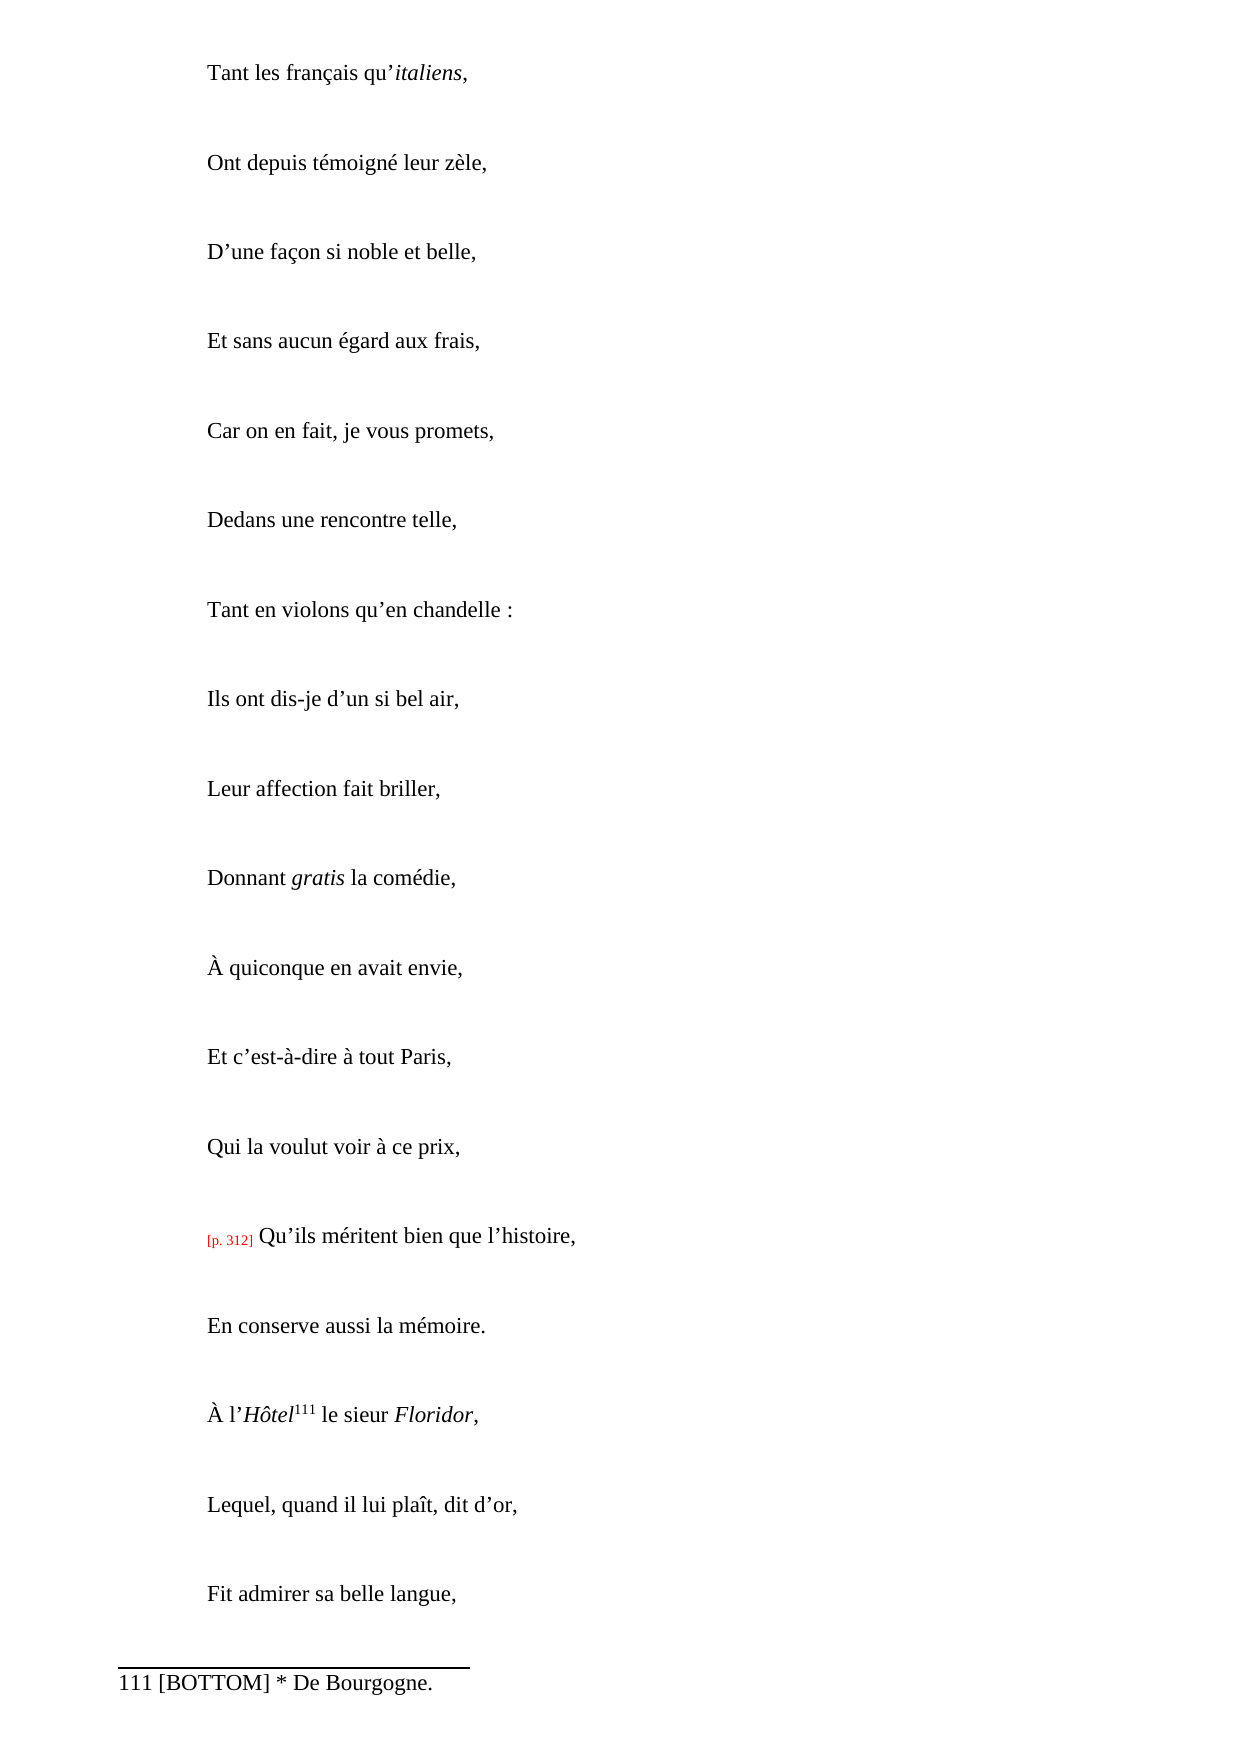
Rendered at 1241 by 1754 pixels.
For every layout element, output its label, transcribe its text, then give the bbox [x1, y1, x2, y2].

text Ont depuis témoigné leur zèle, [207, 148, 1181, 175]
text D’une façon si noble et belle, [207, 238, 1181, 264]
text Et c’est-à-dire à tout Paris, [207, 1043, 1181, 1070]
text Et sans aucun égard aux frais, [207, 327, 1181, 354]
text Qui la voulut voir à ce prix, [207, 1133, 1181, 1159]
text Tant les français qu’italiens, [207, 59, 1181, 85]
text [BOTTOM] * De Bourgogne. [118, 1668, 1181, 1695]
text Ils ont dis-je d’un si bel air, [207, 685, 1181, 712]
text Dedans une rencontre telle, [207, 506, 1181, 533]
text Leur affection fait briller, [207, 775, 1181, 801]
text Tant en violons qu’en chandelle : [207, 596, 1181, 622]
text [p. 312] Qu’ils méritent bien que l’histoire, [207, 1222, 1181, 1249]
text Car on en fait, je vous promets, [207, 417, 1181, 443]
text Donnant gratis la comédie, [207, 864, 1181, 891]
text Fit admirer sa belle langue, [207, 1580, 1181, 1607]
text À quiconque en avait envie, [207, 954, 1181, 980]
text À l’Hôtel le sieur Floridor, [207, 1401, 1181, 1428]
text Lequel, quand il lui plaît, dit d’or, [207, 1491, 1181, 1517]
text En conserve aussi la mémoire. [207, 1312, 1181, 1338]
